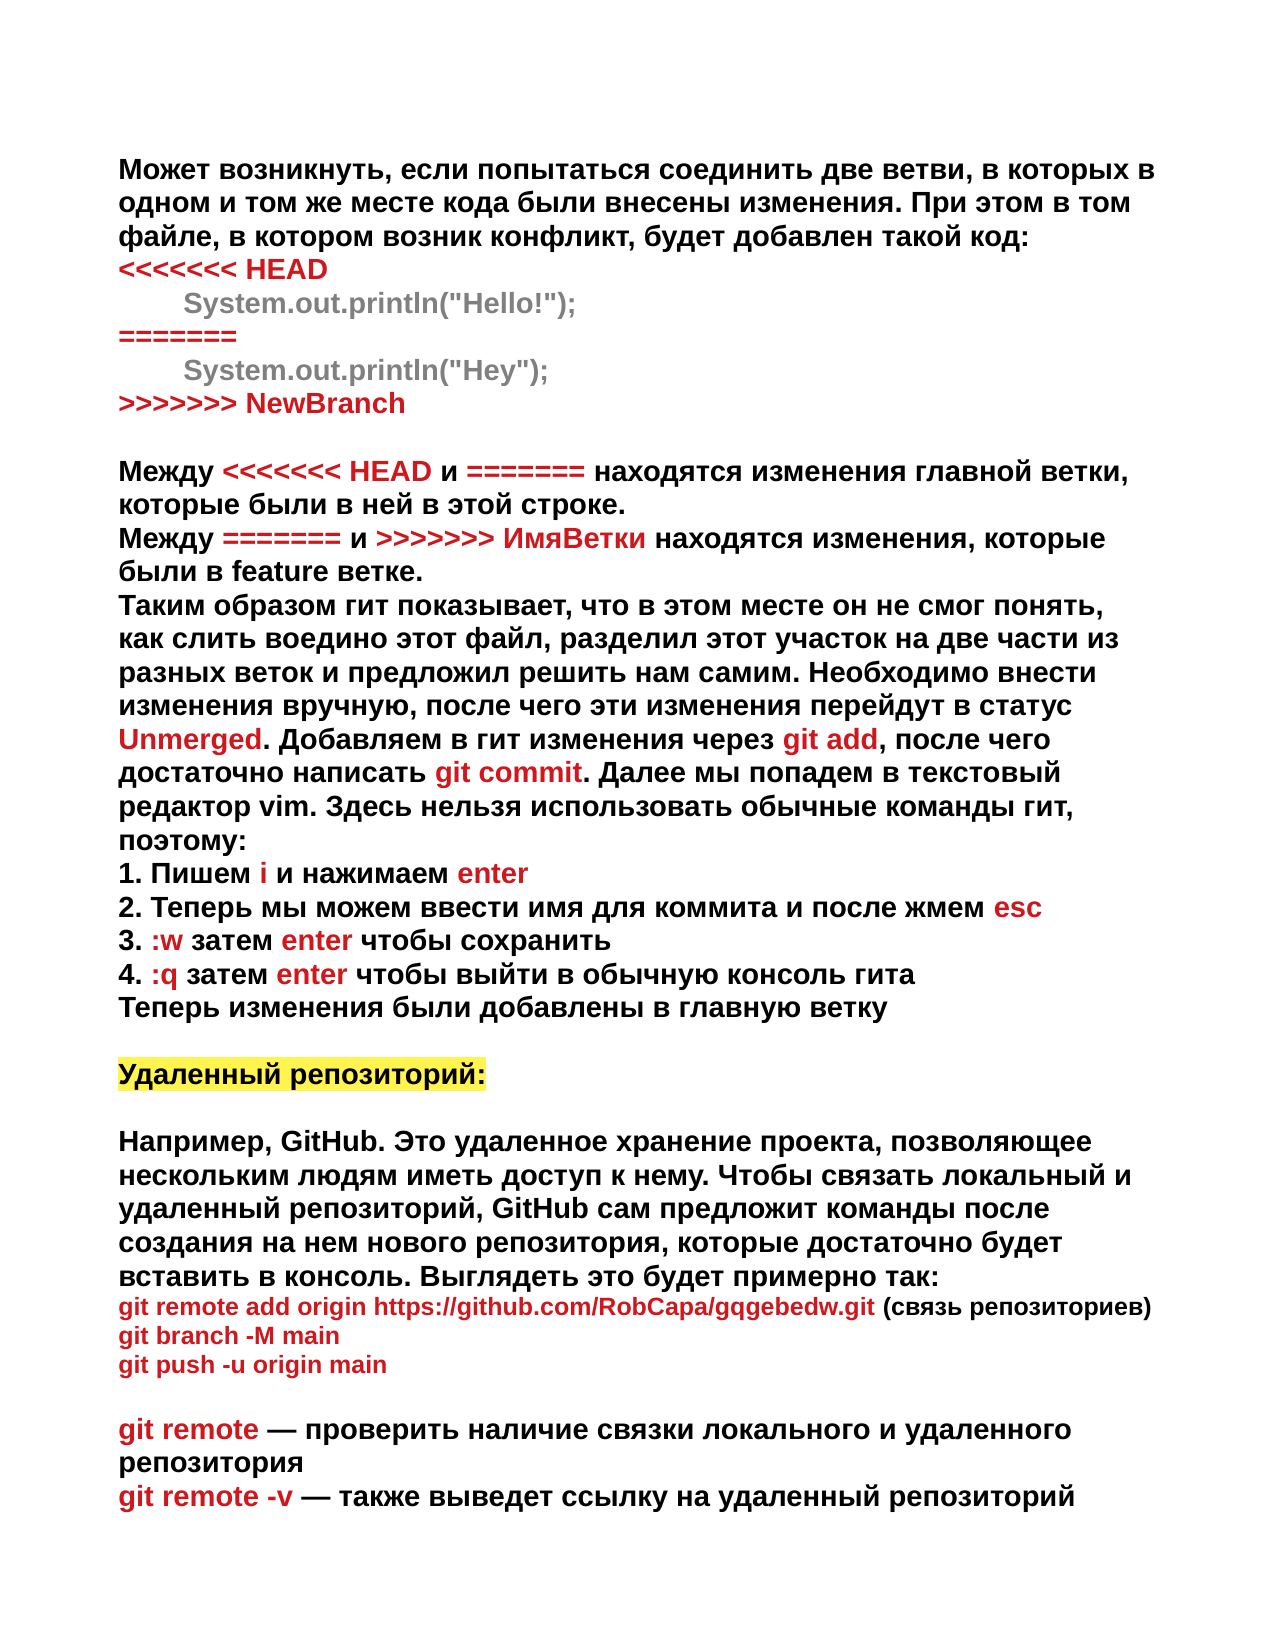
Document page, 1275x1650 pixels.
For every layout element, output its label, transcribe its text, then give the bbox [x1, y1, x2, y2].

text git push -u origin main [118, 1349, 1157, 1378]
text 2. Теперь мы можем ввести имя для коммита и после жмем esc [118, 889, 1157, 923]
text git remote — проверить наличие связки локального и удаленного репозитория [118, 1412, 1157, 1479]
text 4. :q затем enter чтобы выйти в обычную консоль гита [118, 957, 1157, 990]
text 3. :w затем enter чтобы сохранить [118, 923, 1157, 957]
text Например, GitHub. Это удаленное хранение проекта, позволяющее нескольким людям иметь доступ к нему. Чтобы связать локальный и удаленный репозиторий, GitHub сам предложит команды после создания на нем нового репозитория, которые достаточно будет вставить в консоль. Выглядеть это будет примерно так: [118, 1124, 1157, 1292]
text >>>>>>> NewBranch [118, 386, 1157, 420]
text Может возникнуть, если попытаться соединить две ветви, в которых в одном и том же месте кода были внесены изменения. При этом в том файле, в котором возник конфликт, будет добавлен такой код: [118, 152, 1157, 252]
text git remote -v — также выведет ссылку на удаленный репозиторий [118, 1479, 1157, 1512]
text Удаленный репозиторий: [118, 1057, 1157, 1091]
text git remote add origin https://github.com/RobCapa/gqgebedw.git (связь репозиториев) [118, 1292, 1157, 1321]
text Между <<<<<<< HEAD и ======= находятся изменения главной ветки, которые были в ней в этой строке. [118, 453, 1157, 521]
text <<<<<<< HEAD [118, 252, 1157, 286]
text Между ======= и >>>>>>> ИмяВетки находятся изменения, которые были в feature ветке. [118, 521, 1157, 588]
text System.out.println("Hello!"); [118, 286, 1157, 319]
text Таким образом гит показывает, что в этом месте он не смог понять, как слить воедино этот файл, разделил этот участок на две части из разных веток и предложил решить нам самим. Необходимо внести изменения вручную, после чего эти изменения перейдут в статус Unmerged. Добавляем в гит изменения через git add, после чего достаточно написать git commit. Далее мы попадем в текстовый редактор vim. Здесь нельзя использовать обычные команды гит, поэтому: [118, 588, 1157, 856]
text git branch -M main [118, 1321, 1157, 1349]
text System.out.println("Hey"); [118, 353, 1157, 386]
text Теперь изменения были добавлены в главную ветку [118, 990, 1157, 1024]
text ======= [118, 319, 1157, 353]
text 1. Пишем i и нажимаем enter [118, 856, 1157, 889]
